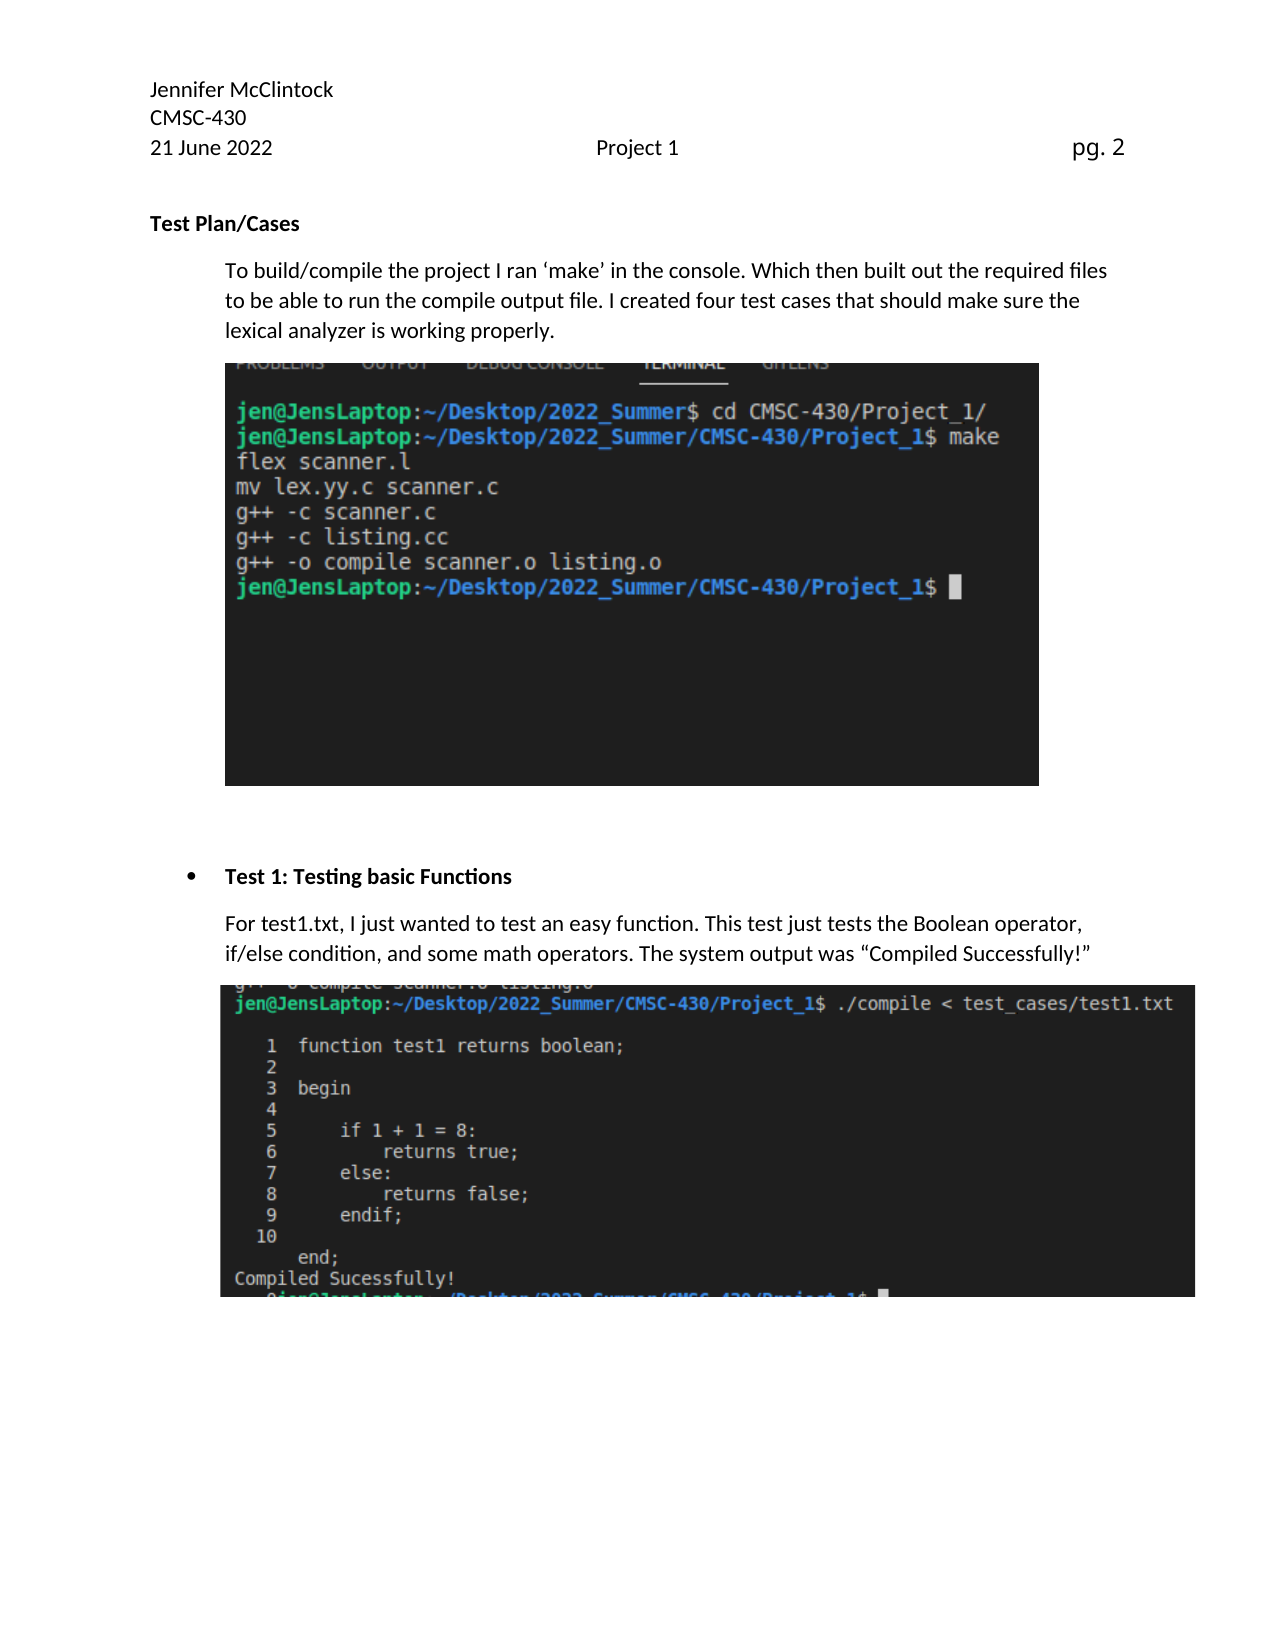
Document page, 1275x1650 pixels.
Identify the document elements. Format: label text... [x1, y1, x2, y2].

text Test Plan/Cases [150, 209, 1125, 237]
picture [225, 363, 1039, 786]
list Test 1: Testing basic Functions [187, 862, 1125, 890]
text To build/compile the project I ran ‘make’ in the console. Which then built out the required files to be able to run the compile output file. I created four test cases that should make sure the lexical analyzer is working properly. [225, 256, 1125, 344]
picture [220, 985, 1196, 1297]
text For test1.txt, I just wanted to test an easy function. This test just tests the Boolean operator, if/else condition, and some math operators. The system output was “Compiled Successfully!” [225, 909, 1125, 967]
